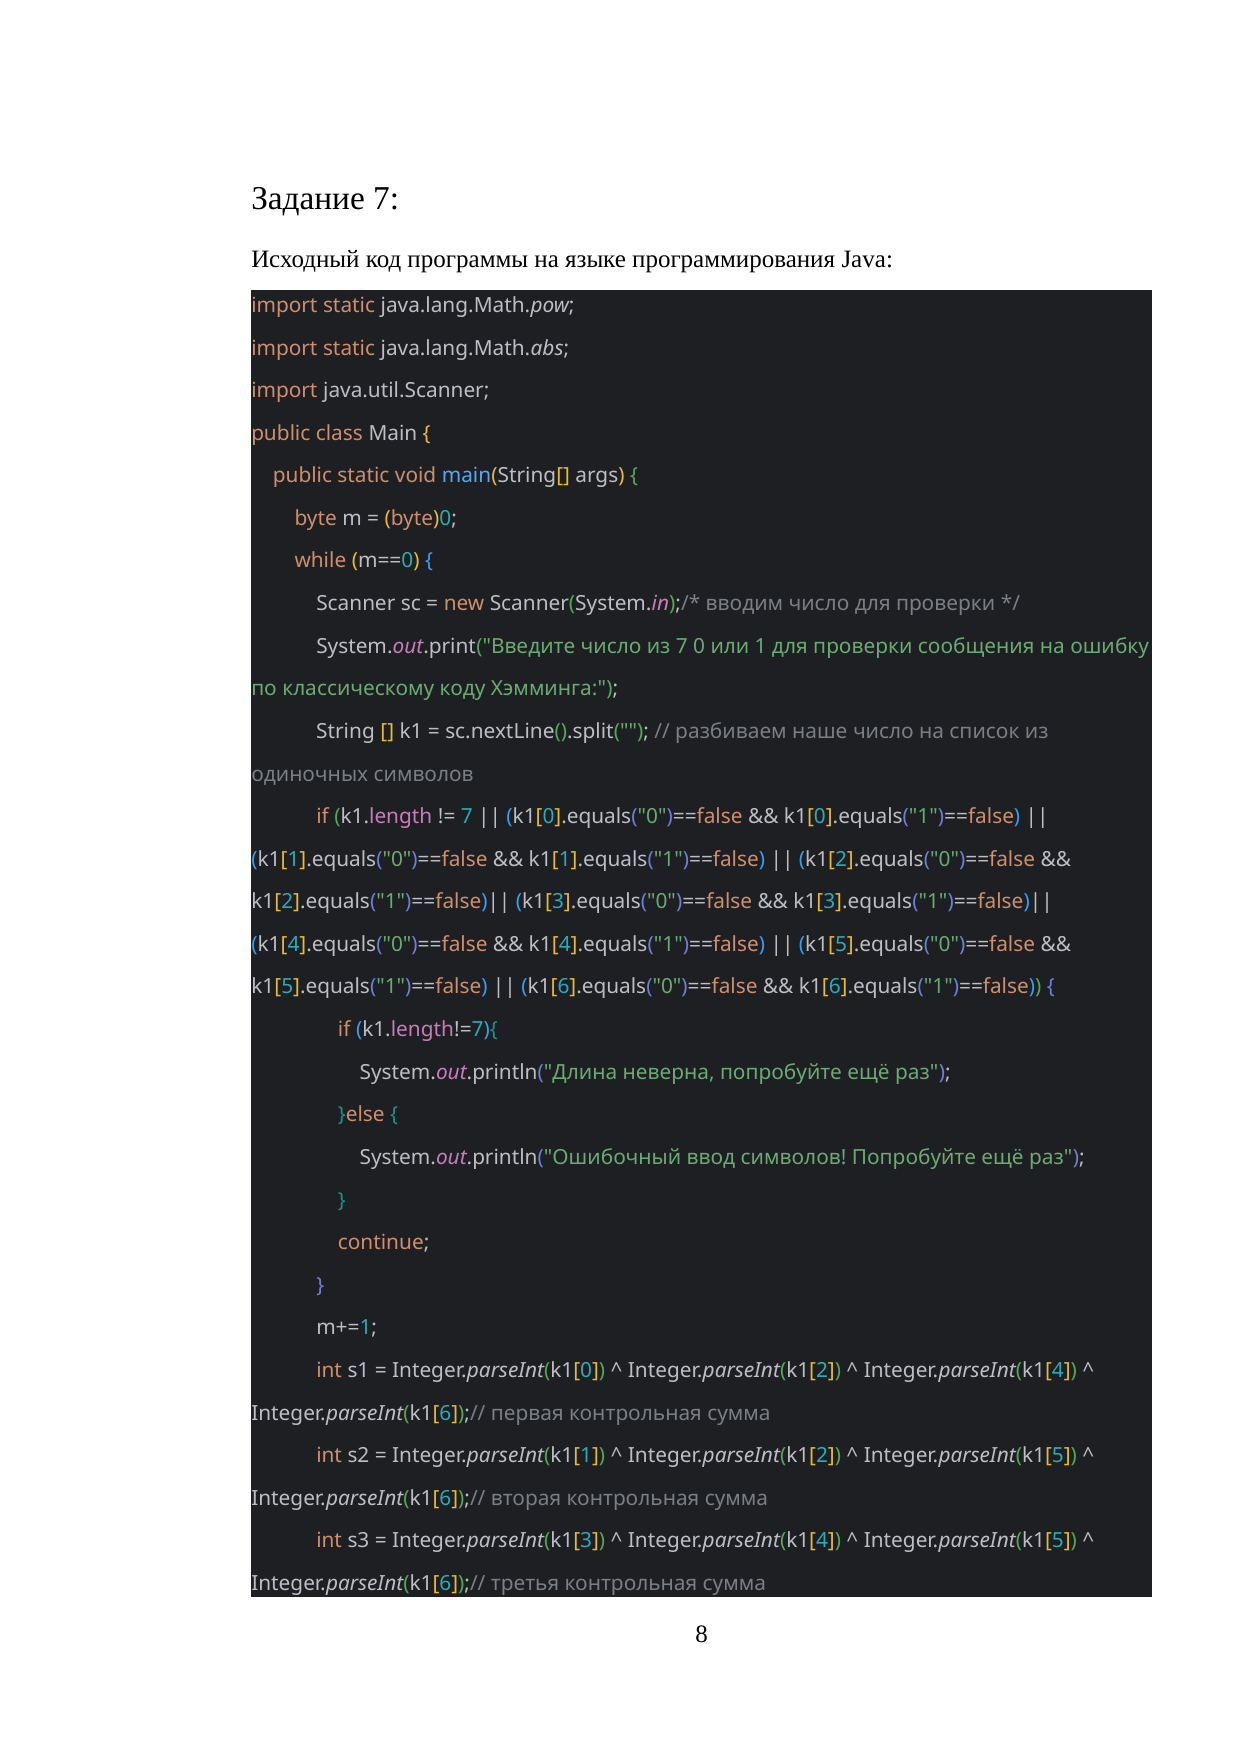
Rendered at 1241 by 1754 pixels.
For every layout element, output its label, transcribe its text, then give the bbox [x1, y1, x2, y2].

subtitle Задание 7: [251, 178, 1152, 216]
text Исходный код программы на языке программирования Java: [251, 244, 1152, 272]
text import static java.lang.Math.pow; import static java.lang.Math.abs; import java.util.Scanner; public class Main { public static void main(String[] args) { byte m = (byte)0; while (m==0) { Scanner sc = new Scanner(System.in);/* вводим число для проверки */ System.out.print("Введите число из 7 0 или 1 для проверки сообщения на ошибку по классическому коду Хэмминга:"); String [] k1 = sc.nextLine().split(""); // разбиваем наше число на список из одиночных символов if (k1.length != 7 || (k1[0].equals("0")==false && k1[0].equals("1")==false) || (k1[1].equals("0")==false && k1[1].equals("1")==false) || (k1[2].equals("0")==false && k1[2].equals("1")==false)|| (k1[3].equals("0")==false && k1[3].equals("1")==false)|| (k1[4].equals("0")==false && k1[4].equals("1")==false) || (k1[5].equals("0")==false && k1[5].equals("1")==false) || (k1[6].equals("0")==false && k1[6].equals("1")==false)) { if (k1.length!=7){ System.out.println("Длина неверна, попробуйте ещё раз"); }else { System.out.println("Ошибочный ввод символов! Попробуйте ещё раз"); } continue; } m+=1; int s1 = Integer.parseInt(k1[0]) ^ Integer.parseInt(k1[2]) ^ Integer.parseInt(k1[4]) ^ Integer.parseInt(k1[6]);// первая контрольная сумма int s2 = Integer.parseInt(k1[1]) ^ Integer.parseInt(k1[2]) ^ Integer.parseInt(k1[5]) ^ Integer.parseInt(k1[6]);// вторая контрольная сумма int s3 = Integer.parseInt(k1[3]) ^ Integer.parseInt(k1[4]) ^ Integer.parseInt(k1[5]) ^ Integer.parseInt(k1[6]);// третья контрольная сумма [251, 290, 1152, 1597]
